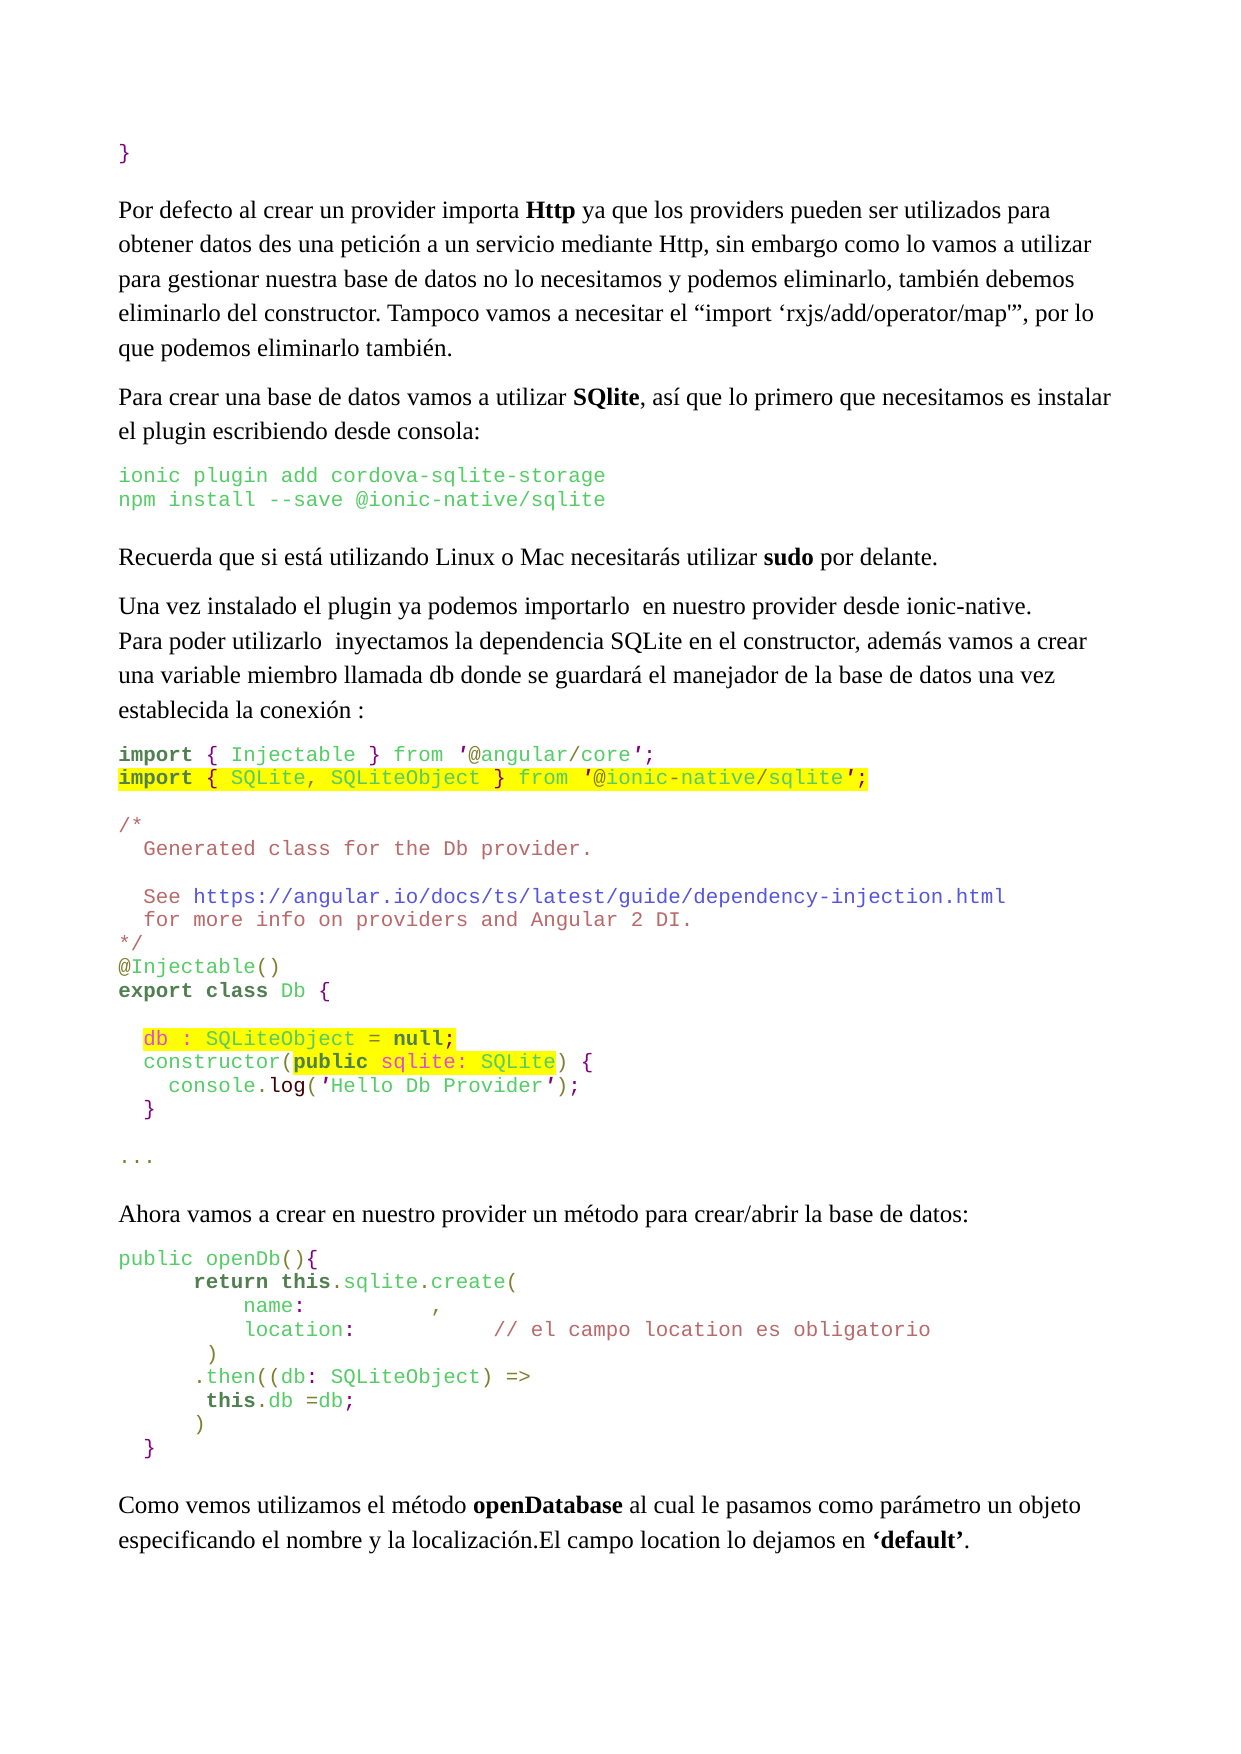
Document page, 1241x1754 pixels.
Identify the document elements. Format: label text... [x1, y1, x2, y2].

text Una vez instalado el plugin ya podemos importarlo en nuestro provider desde ionic-native. Para poder utilizarlo inyectamos la dependencia SQLite en el constructor, además vamos a crear una variable miembro llamada db donde se guardará el manejador de la base de datos una vez establecida la conexión : [118, 591, 1122, 723]
text Ahora vamos a crear en nuestro provider un método para crear/abrir la base de datos: [118, 1199, 1122, 1228]
text db : SQLiteObject = null; [118, 1027, 1122, 1051]
text console.log('Hello Db Provider'); [118, 1075, 1122, 1098]
text } [118, 1098, 1122, 1122]
text /* [118, 815, 1122, 838]
text Para crear una base de datos vamos a utilizar SQlite, así que lo primero que necesitamos es instalar el plugin escribiendo desde consola: [118, 382, 1122, 445]
text public openDb(){ [118, 1248, 1122, 1272]
text See https://angular.io/docs/ts/latest/guide/dependency-injection.html [118, 886, 1122, 909]
text @Injectable() [118, 957, 1122, 980]
text Generated class for the Db provider. [118, 838, 1122, 862]
text this.db =db; [118, 1390, 1122, 1413]
text npm install --save @ionic-native/sqlite [118, 489, 1122, 513]
text Recuerda que si está utilizando Linux o Mac necesitarás utilizar sudo por delante. [118, 542, 1122, 571]
text name: 'data.db', [118, 1295, 1122, 1319]
text export class Db { [118, 980, 1122, 1004]
text Por defecto al crear un provider importa Http ya que los providers pueden ser utilizados para obtener datos des una petición a un servicio mediante Http, sin embargo como lo vamos a utilizar para gestionar nuestra base de datos no lo necesitamos y podemos eliminarlo, también debemos eliminarlo del constructor. Tampoco vamos a necesitar el “import ‘rxjs/add/operator/map'”, por lo que podemos eliminarlo también. [118, 195, 1122, 362]
text ... [118, 1146, 1122, 1169]
text }) [118, 1342, 1122, 1366]
text ionic plugin add cordova-sqlite-storage [118, 465, 1122, 489]
text import { Injectable } from '@angular/core'; [118, 744, 1122, 767]
text } [118, 1437, 1122, 1461]
text for more info on providers and Angular 2 DI. [118, 909, 1122, 933]
text import { SQLite, SQLiteObject } from '@ionic-native/sqlite'; [118, 767, 1122, 791]
text return this.sqlite.create({ [118, 1272, 1122, 1295]
text } [118, 142, 1122, 165]
text location: 'default' // el campo location es obligatorio [118, 1319, 1122, 1342]
text .then((db: SQLiteObject) => { [118, 1366, 1122, 1390]
text }) [118, 1413, 1122, 1437]
text Como vemos utilizamos el método openDatabase al cual le pasamos como parámetro un objeto especificando el nombre y la localización.El campo location lo dejamos en ‘default’. [118, 1490, 1122, 1553]
text */ [118, 933, 1122, 957]
text constructor(public sqlite: SQLite) { [118, 1051, 1122, 1075]
